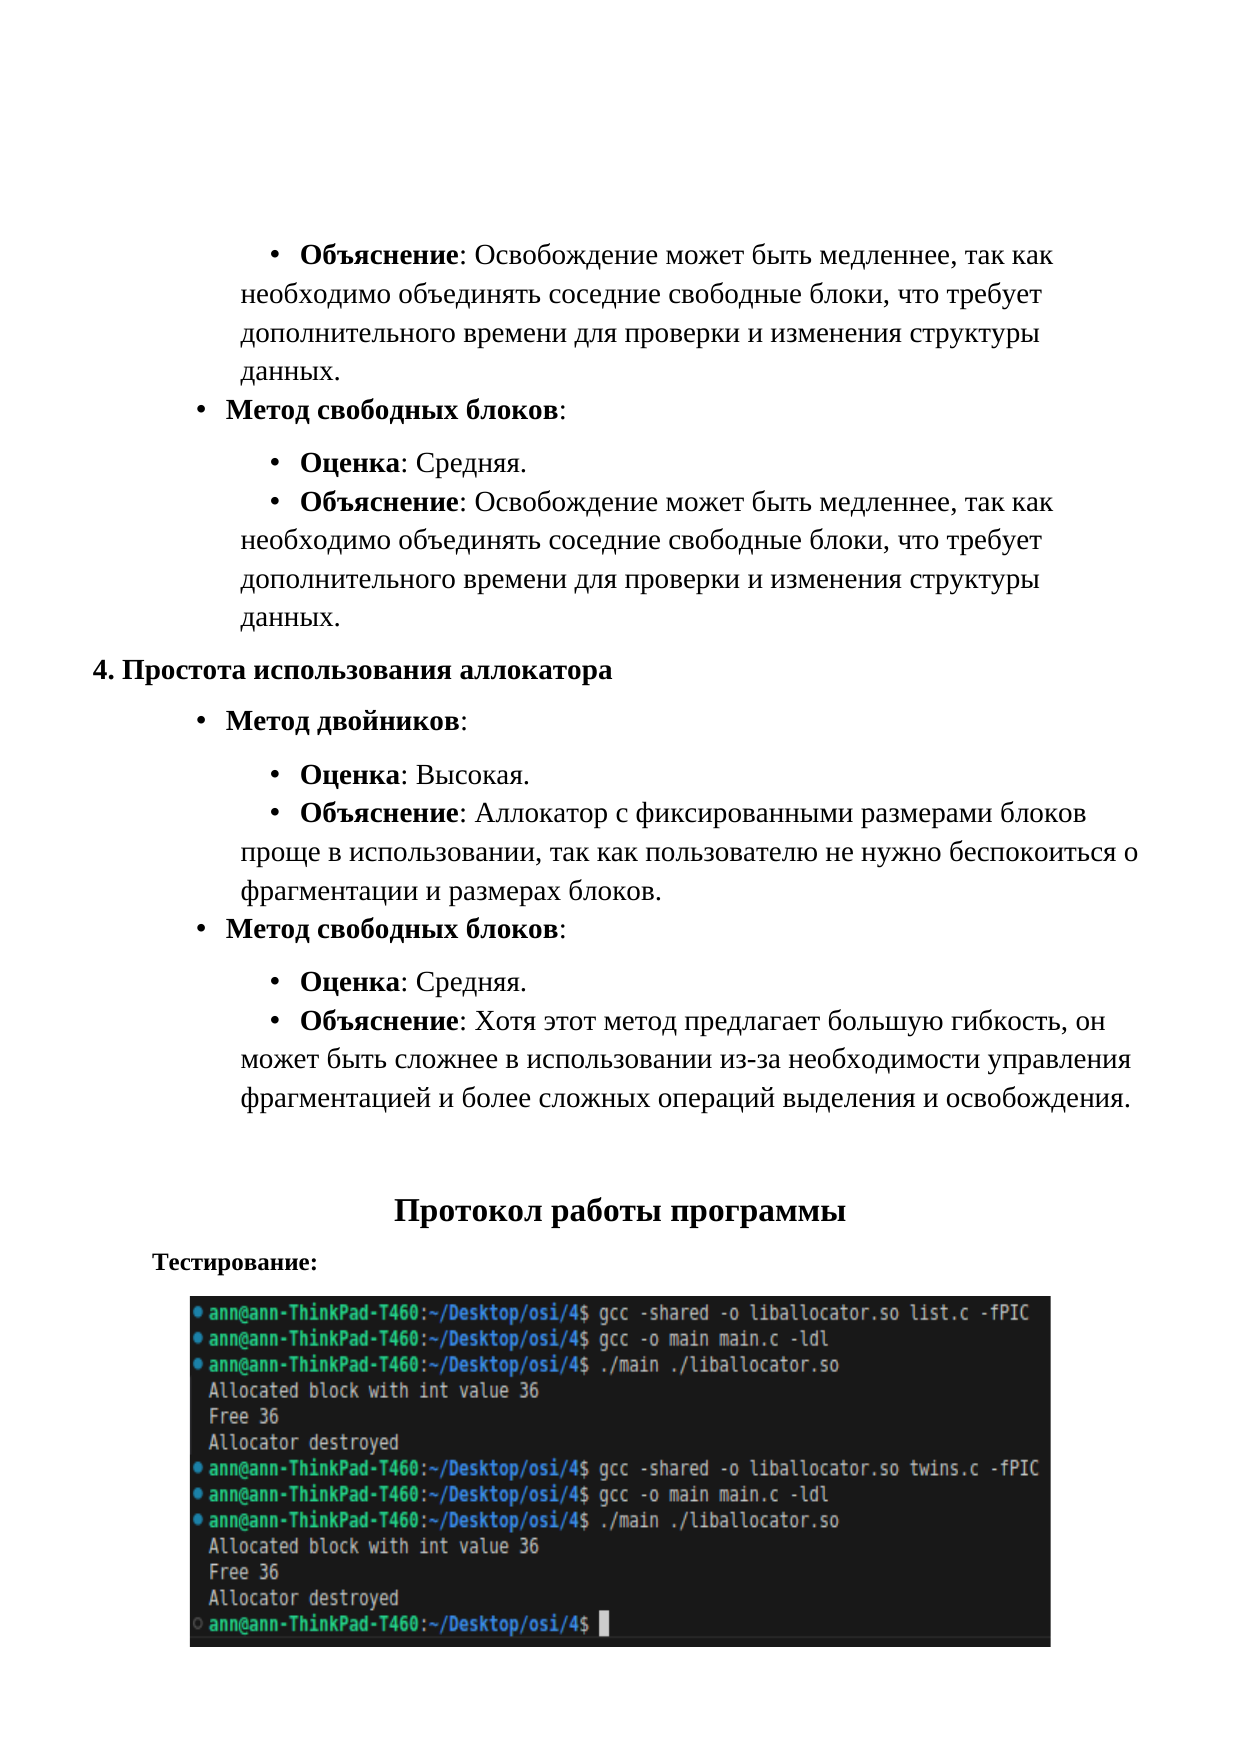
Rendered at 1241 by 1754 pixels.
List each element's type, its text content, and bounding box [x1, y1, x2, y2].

list Оценка: Средняя. [211, 445, 1147, 479]
subtitle 4. Простота использования аллокатора [93, 652, 1147, 686]
list Метод двойников: [137, 703, 1147, 737]
list Оценка: Высокая. [211, 757, 1147, 790]
picture [189, 1296, 1051, 1647]
list Объяснение: Освобождение может быть медленнее, так как необходимо объединять соседние свободные блоки, что требует дополнительного времени для проверки и изменения структуры данных. [211, 484, 1147, 633]
list Объяснение: Аллокатор с фиксированными размерами блоков проще в использовании, так как пользователю не нужно беспокоиться о фрагментации и размерах блоков. [211, 795, 1147, 906]
list Объяснение: Хотя этот метод предлагает большую гибкость, он может быть сложнее в использовании из-за необходимости управления фрагментацией и более сложных операций выделения и освобождения. [211, 1003, 1147, 1114]
list Оценка: Средняя. [211, 964, 1147, 998]
list Объяснение: Освобождение может быть медленнее, так как необходимо объединять соседние свободные блоки, что требует дополнительного времени для проверки и изменения структуры данных. [211, 237, 1147, 387]
list Метод свободных блоков: [137, 911, 1147, 945]
list Метод свободных блоков: [137, 392, 1147, 425]
text Тестирование: [93, 1247, 1147, 1276]
text Протокол работы программы [93, 1191, 1147, 1229]
